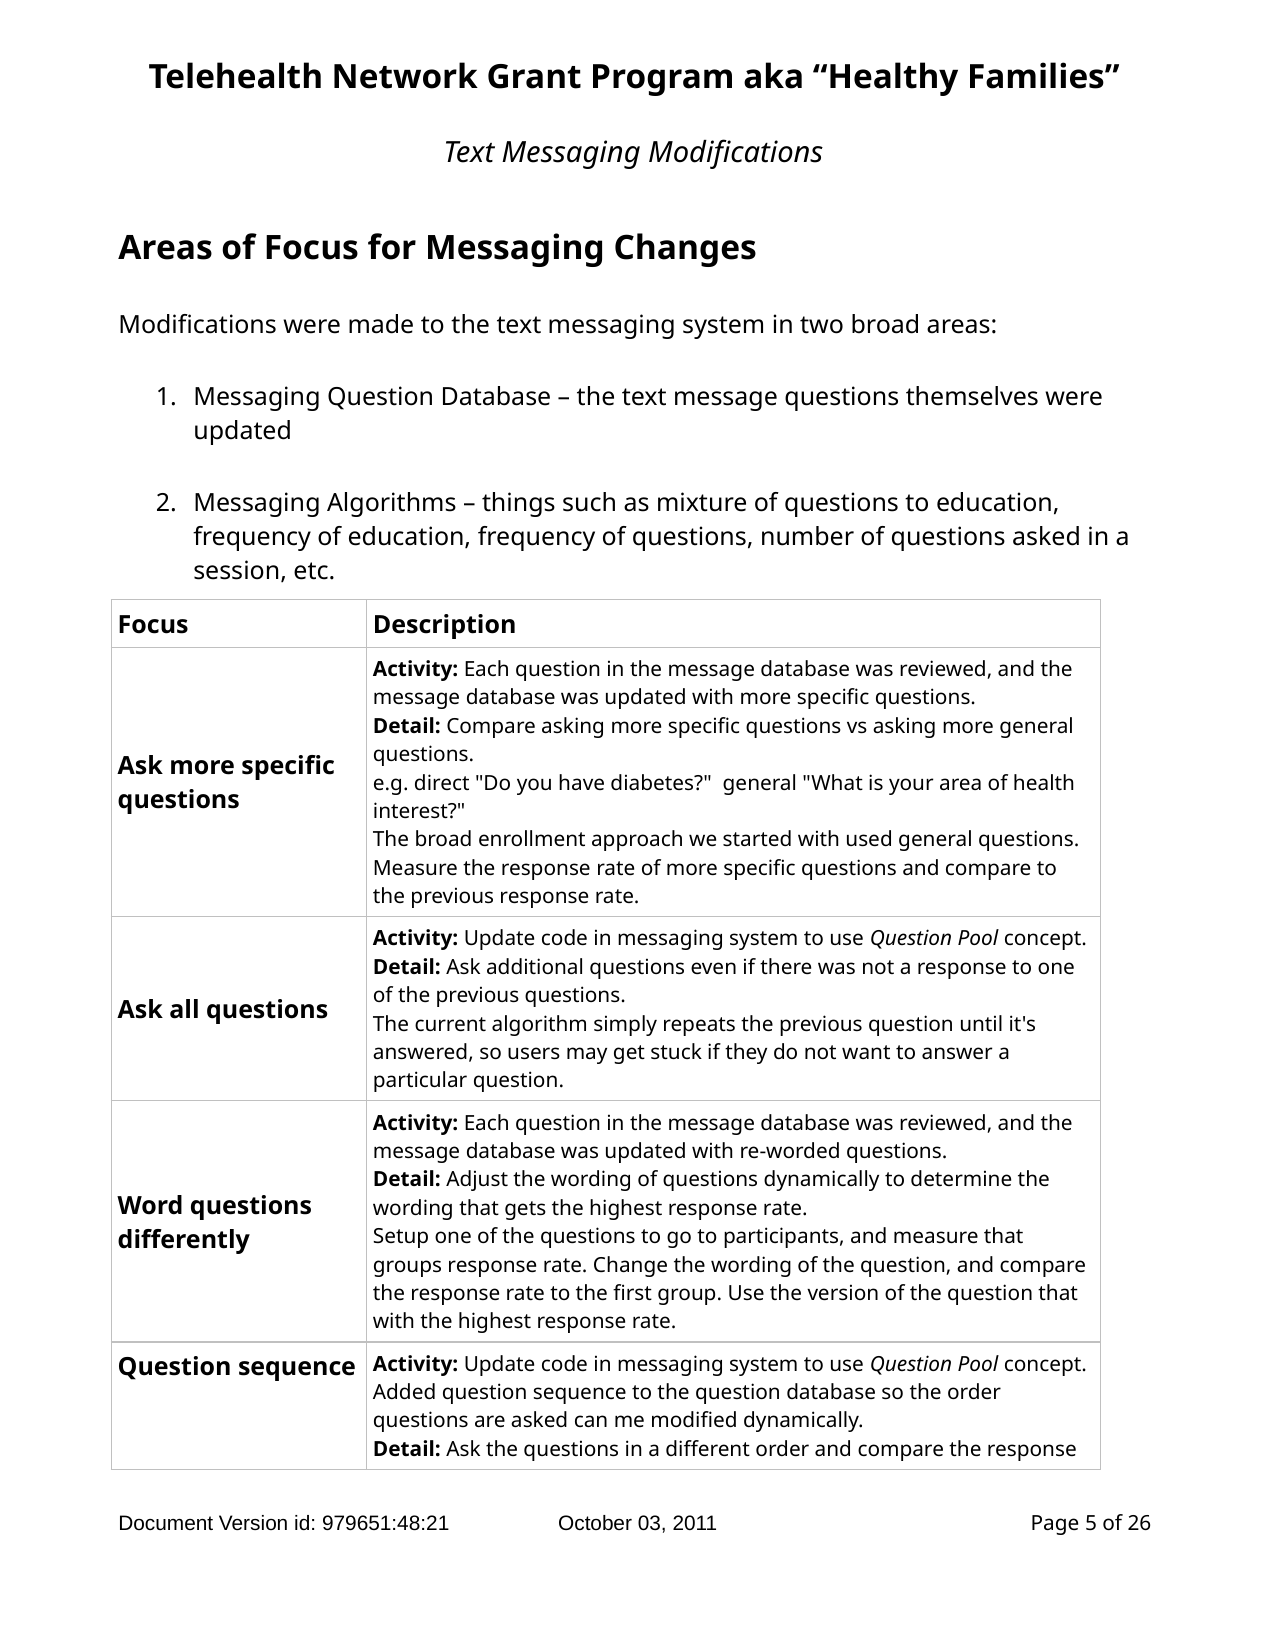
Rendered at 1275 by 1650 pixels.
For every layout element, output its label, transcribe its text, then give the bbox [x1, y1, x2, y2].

table_cell Activity: Each question in the message database was reviewed, and the message database was updated with more specific questions. Detail: Compare asking more specific questions vs asking more general questions. e.g. direct "Do you have diabetes?" general "What is your area of health interest?" The broad enrollment approach we started with used general questions. Measure the response rate of more specific questions and compare to the previous response rate. [367, 648, 1100, 916]
list Messaging Algorithms – things such as mixture of questions to education, frequency of education, frequency of questions, number of questions asked in a session, etc. [156, 484, 1157, 587]
text Modifications were made to the text messaging system in two broad areas: [118, 307, 1157, 341]
subtitle Areas of Focus for Messaging Changes [118, 224, 1157, 270]
list Messaging Question Database – the text message questions themselves were updated [156, 379, 1157, 447]
table_cell Word questions differently [112, 1101, 366, 1341]
table_cell Activity: Update code in messaging system to use Question Pool concept. Detail: Ask additional questions even if there was not a response to one of the previous questions. The current algorithm simply repeats the previous question until it's answered, so users may get stuck if they do not want to answer a particular question. [367, 917, 1100, 1100]
table_cell Ask more specific questions [112, 648, 366, 916]
table_header Description [367, 600, 1100, 647]
table_header Focus [112, 600, 366, 647]
table_cell Activity: Update code in messaging system to use Question Pool concept. Added question sequence to the question database so the order questions are asked can me modified dynamically. Detail: Ask the questions in a different order and compare the response [367, 1343, 1100, 1469]
table_cell Activity: Each question in the message database was reviewed, and the message database was updated with re-worded questions. Detail: Adjust the wording of questions dynamically to determine the wording that gets the highest response rate. Setup one of the questions to go to participants, and measure that groups response rate. Change the wording of the question, and compare the response rate to the first group. Use the version of the question that with the highest response rate. [367, 1101, 1100, 1341]
table_cell Question sequence [112, 1343, 366, 1469]
table_cell Ask all questions [112, 917, 366, 1100]
